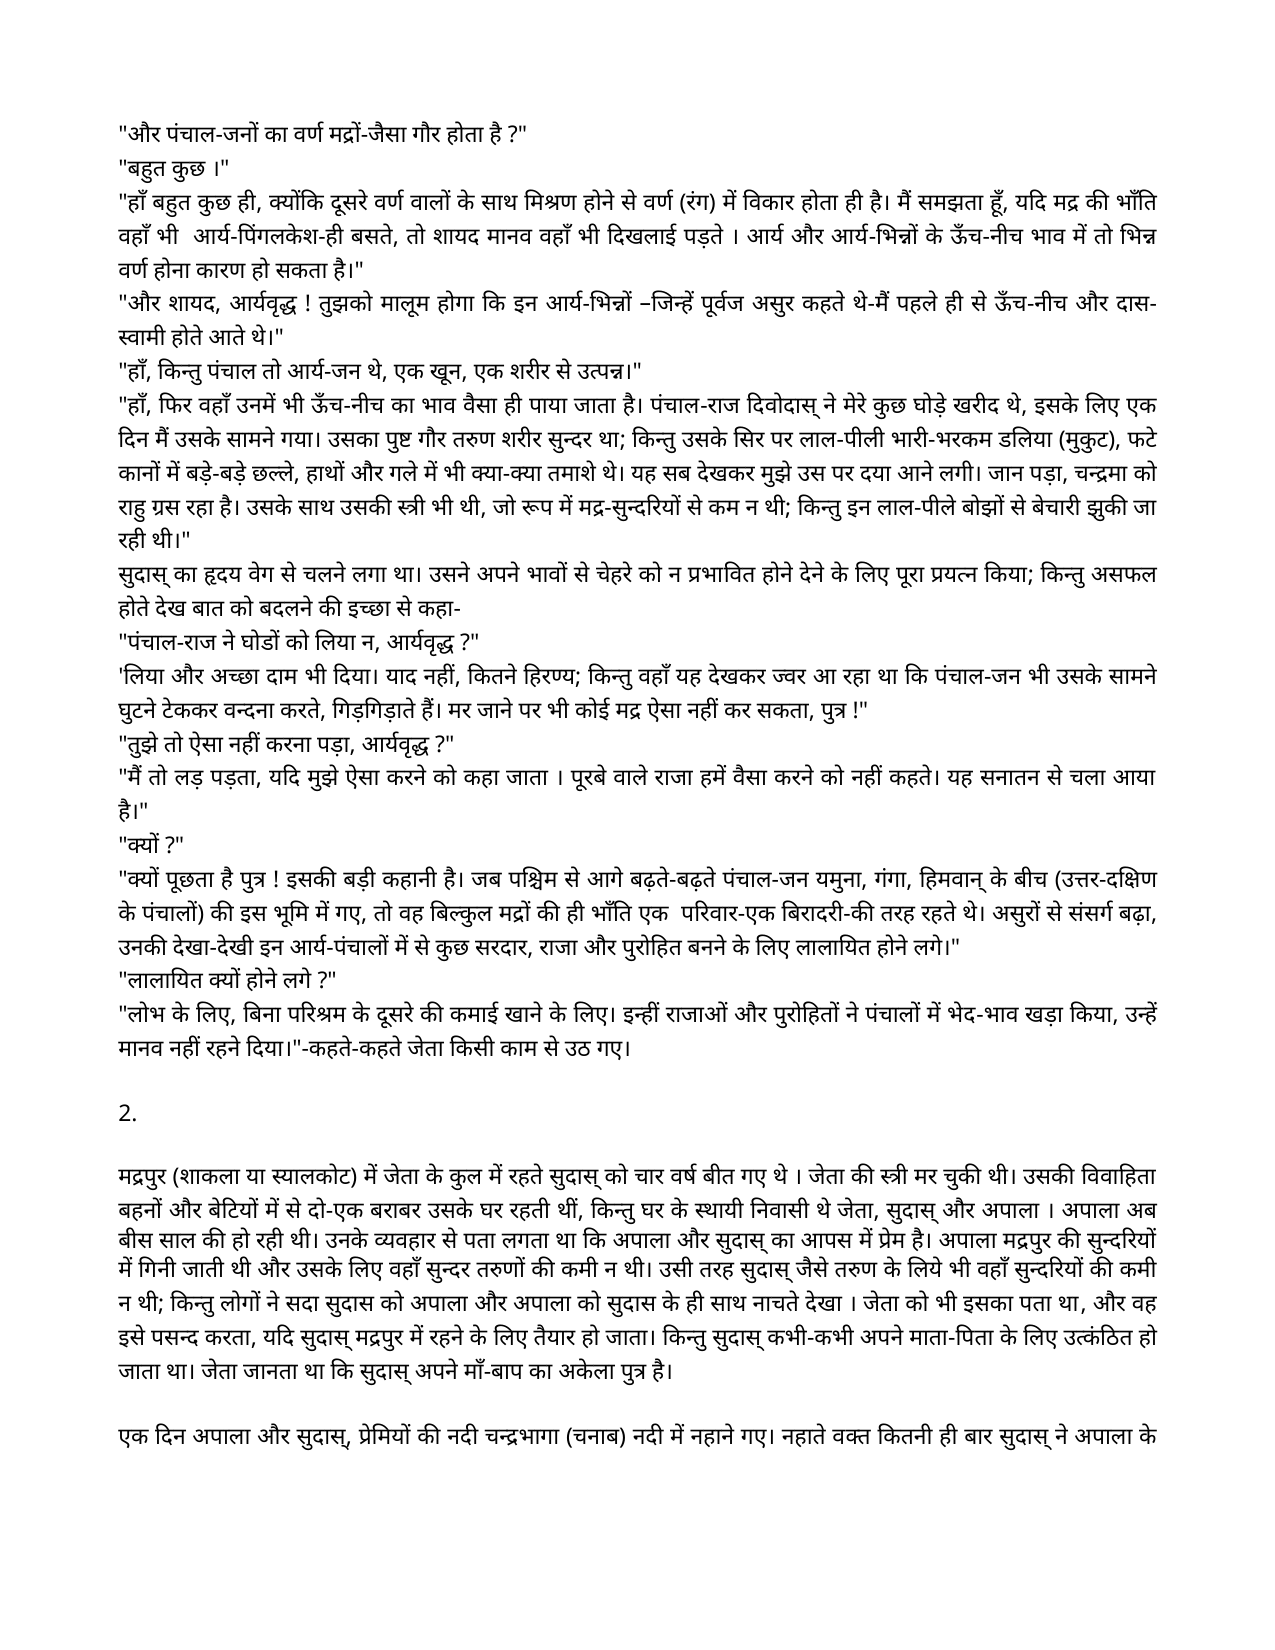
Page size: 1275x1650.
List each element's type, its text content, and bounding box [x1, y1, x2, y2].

text "तुझे तो ऐसा नहीं करना पड़ा, आर्यवृद्ध ?" [118, 727, 1157, 761]
text एक दिन अपाला और सुदास्, प्रेमियों की नदी चन्द्रभागा (चनाब) नदी में नहाने गए। नहाते वक्त कितनी ही बार सुदास् ने अपाला के [118, 1420, 1157, 1454]
text "क्यों पूछता है पुत्र ! इसकी बड़ी कहानी है। जब पश्चिम से आगे बढ़ते-बढ़ते पंचाल-जन यमुना, गंगा, हिमवान् के बीच (उत्तर-दक्षिण के पंचालों) की इस भूमि में गए, तो वह बिल्कुल मद्रों की ही भाँति एक परिवार-एक बिरादरी-की तरह रहते थे। असुरों से संसर्ग बढ़ा, उनकी देखा-देखी इन आर्य-पंचालों में से कुछ सरदार, राजा और पुरोहित बनने के लिए लालायित होने लगे।" [118, 863, 1157, 964]
text "लोभ के लिए, बिना परिश्रम के दूसरे की कमाई खाने के लिए। इन्हीं राजाओं और पुरोहितों ने पंचालों में भेद-भाव खड़ा किया, उन्हें मानव नहीं रहने दिया।"-कहते-कहते जेता किसी काम से उठ गए। [118, 998, 1157, 1066]
text "हाँ, किन्तु पंचाल तो आर्य-जन थे, एक खून, एक शरीर से उत्पन्न।" [118, 355, 1157, 389]
text "लालायित क्यों होने लगे ?" [118, 964, 1157, 998]
text "पंचाल-राज ने घोडों को लिया न, आर्यवृद्ध ?" [118, 626, 1157, 660]
text "हाँ, फिर वहाँ उनमें भी ऊँच-नीच का भाव वैसा ही पाया जाता है। पंचाल-राज दिवोदास् ने मेरे कुछ घोड़े खरीद थे, इसके लिए एक दिन मैं उसके सामने गया। उसका पुष्ट गौर तरुण शरीर सुन्दर था; किन्तु उसके सिर पर लाल-पीली भारी-भरकम डलिया (मुकुट), फटे कानों में बड़े-बड़े छल्ले, हाथों और गले में भी क्या-क्या तमाशे थे। यह सब देखकर मुझे उस पर दया आने लगी। जान पड़ा, चन्द्रमा को राहु ग्रस रहा है। उसके साथ उसकी स्त्री भी थी, जो रूप में मद्र-सुन्दरियों से कम न थी; किन्तु इन लाल-पीले बोझों से बेचारी झुकी जा रही थी।" [118, 389, 1157, 558]
text "और शायद, आर्यवृद्ध ! तुझको मालूम होगा कि इन आर्य-भिन्नों –जिन्हें पूर्वज असुर कहते थे-मैं पहले ही से ऊँच-नीच और दास-स्वामी होते आते थे।" [118, 287, 1157, 355]
text "बहुत कुछ ।" [118, 152, 1157, 186]
text मद्रपुर (शाकला या स्यालकोट) में जेता के कुल में रहते सुदास् को चार वर्ष बीत गए थे । जेता की स्त्री मर चुकी थी। उसकी विवाहिता बहनों और बेटियों में से दो-एक बराबर उसके घर रहती थीं, किन्तु घर के स्थायी निवासी थे जेता, सुदास् और अपाला । अपाला अब बीस साल की हो रही थी। उनके व्यवहार से पता लगता था कि अपाला और सुदास् का आपस में प्रेम है। अपाला मद्रपुर की सुन्दरियों में गिनी जाती थी और उसके लिए वहाँ सुन्दर तरुणों की कमी न थी। उसी तरह सुदास् जैसे तरुण के लिये भी वहाँ सुन्दरियों की कमी न थी; किन्तु लोगों ने सदा सुदास को अपाला और अपाला को सुदास के ही साथ नाचते देखा । जेता को भी इसका पता था, और वह इसे पसन्द करता, यदि सुदास् मद्रपुर में रहने के लिए तैयार हो जाता। किन्तु सुदास् कभी-कभी अपने माता-पिता के लिए उत्कंठित हो जाता था। जेता जानता था कि सुदास् अपने माँ-बाप का अकेला पुत्र है। [118, 1160, 1157, 1389]
text "हाँ बहुत कुछ ही, क्योंकि दूसरे वर्ण वालों के साथ मिश्रण होने से वर्ण (रंग) में विकार होता ही है। मैं समझता हूँ, यदि मद्र की भाँति वहाँ भी आर्य-पिंगलकेश-ही बसते, तो शायद मानव वहाँ भी दिखलाई पड़ते । आर्य और आर्य-भिन्नों के ऊँच-नीच भाव में तो भिन्न वर्ण होना कारण हो सकता है।" [118, 186, 1157, 287]
text "मैं तो लड़ पड़ता, यदि मुझे ऐसा करने को कहा जाता । पूरबे वाले राजा हमें वैसा करने को नहीं कहते। यह सनातन से चला आया है।" [118, 761, 1157, 829]
text "क्यों ?" [118, 829, 1157, 863]
text 'लिया और अच्छा दाम भी दिया। याद नहीं, कितने हिरण्य; किन्तु वहाँ यह देखकर ज्वर आ रहा था कि पंचाल-जन भी उसके सामने घुटने टेककर वन्दना करते, गिड़गिड़ाते हैं। मर जाने पर भी कोई मद्र ऐसा नहीं कर सकता, पुत्र !" [118, 660, 1157, 727]
text "और पंचाल-जनों का वर्ण मद्रों-जैसा गौर होता है ?" [118, 118, 1157, 152]
text सुदास् का हृदय वेग से चलने लगा था। उसने अपने भावों से चेहरे को न प्रभावित होने देने के लिए पूरा प्रयत्न किया; किन्तु असफल होते देख बात को बदलने की इच्छा से कहा- [118, 558, 1157, 626]
text 2. [118, 1097, 1157, 1128]
